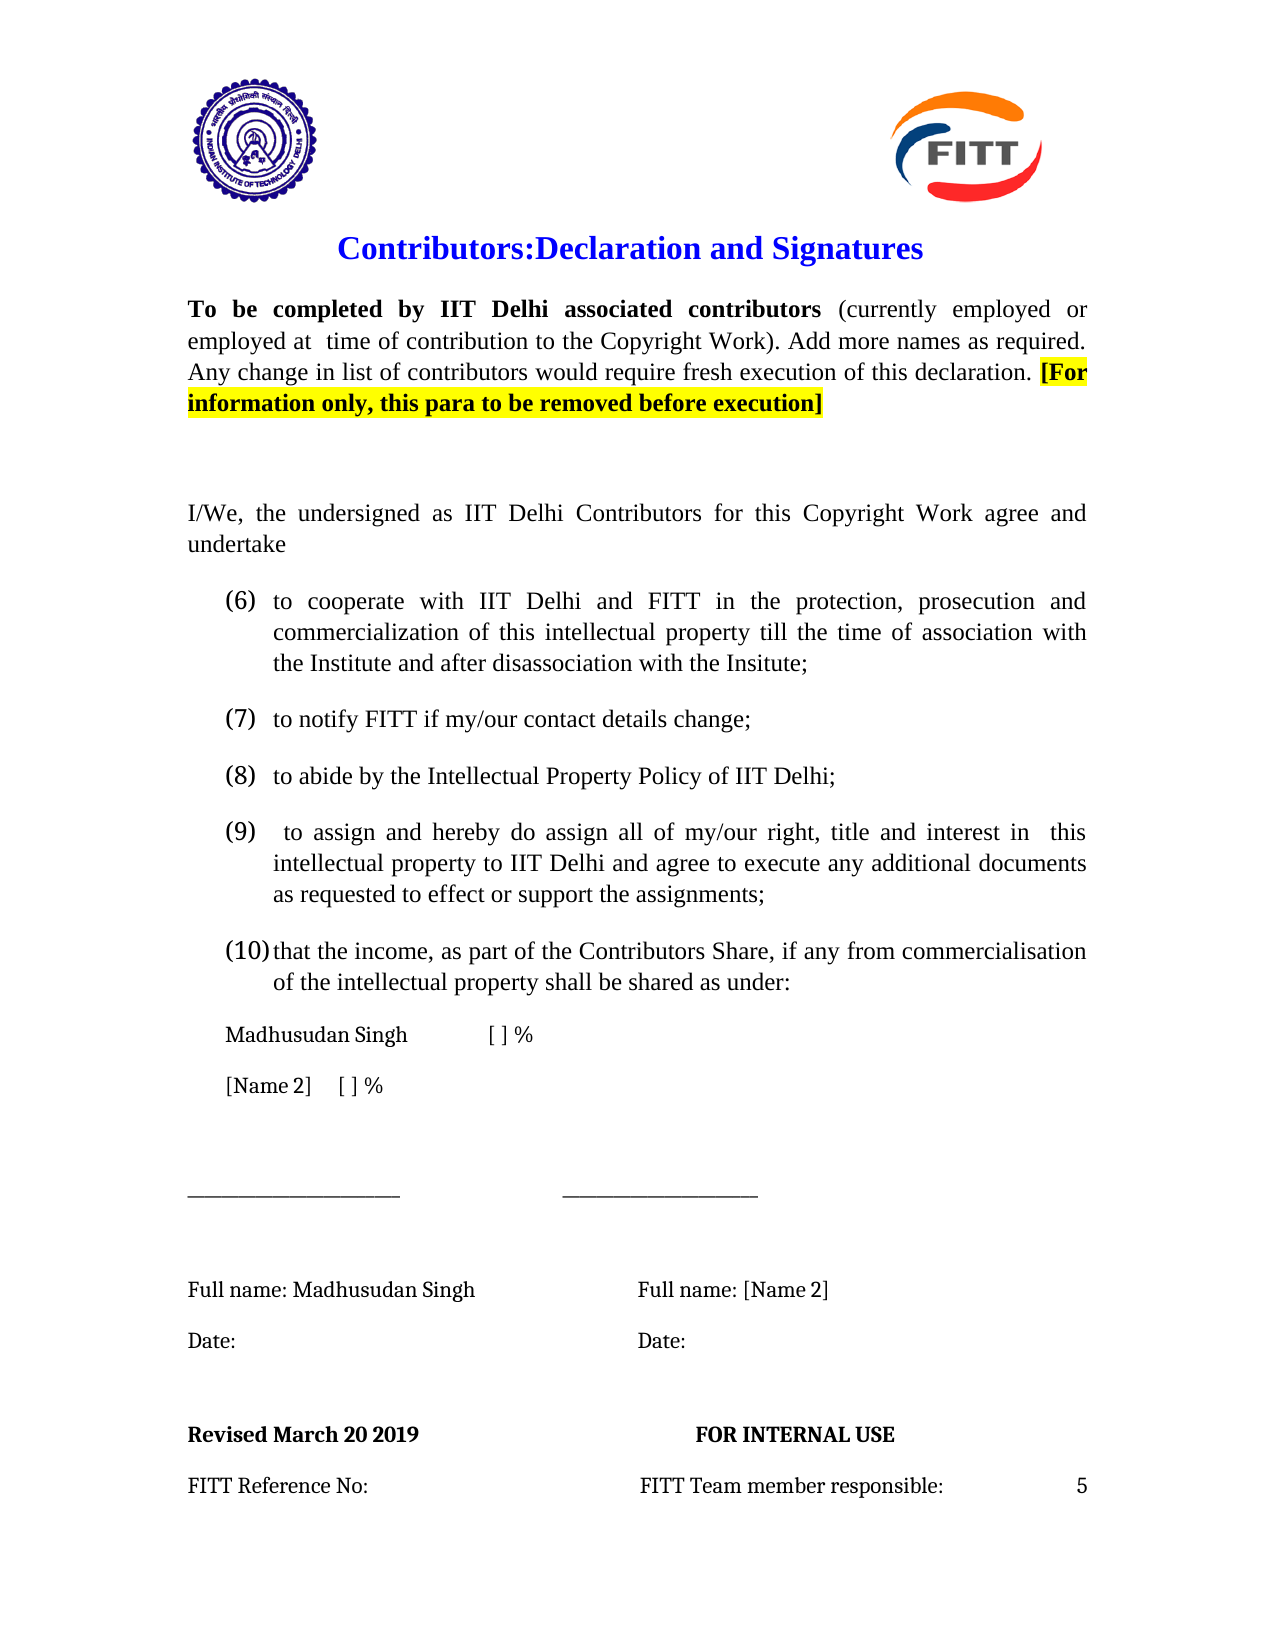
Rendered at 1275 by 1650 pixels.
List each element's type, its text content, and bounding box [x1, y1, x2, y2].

text Full name: Madhusudan Singh Full name: [Name 2] [187, 1277, 1087, 1303]
list to notify FITT if my/our contact details change; [225, 703, 1087, 734]
list that the income, as part of the Contributors Share, if any from commercialisation of the intellectual property shall be shared as under: [225, 934, 1087, 997]
text I/We, the undersigned as IIT Delhi Contributors for this Copyright Work agree and undertake [187, 497, 1087, 559]
list to assign and hereby do assign all of my/our right, title and interest in this intellectual property to IIT Delhi and agree to execute any additional documents as requested to effect or support the assignments; [225, 815, 1087, 909]
text To be completed by IIT Delhi associated contributors (currently employed or employed at time of contribution to the Copyright Work). Add more names as required. Any change in list of contributors would require fresh execution of this declaration. [For information only, this para to be removed before execution] [187, 293, 1087, 418]
picture [187, 75, 321, 204]
text [Name 2] [ ] % [225, 1073, 1087, 1099]
text _________________________ _______________________ [187, 1175, 1087, 1201]
text Contributors:Declaration and Signatures [187, 228, 1073, 266]
picture [889, 90, 1043, 204]
text Madhusudan Singh [ ] % [225, 1022, 1087, 1048]
list to cooperate with IIT Delhi and FITT in the protection, prosecution and commercialization of this intellectual property till the time of association with the Institute and after disassociation with the Insitute; [225, 584, 1087, 678]
text Date: Date: [187, 1328, 1087, 1354]
list to abide by the Intellectual Property Policy of IIT Delhi; [225, 759, 1087, 790]
